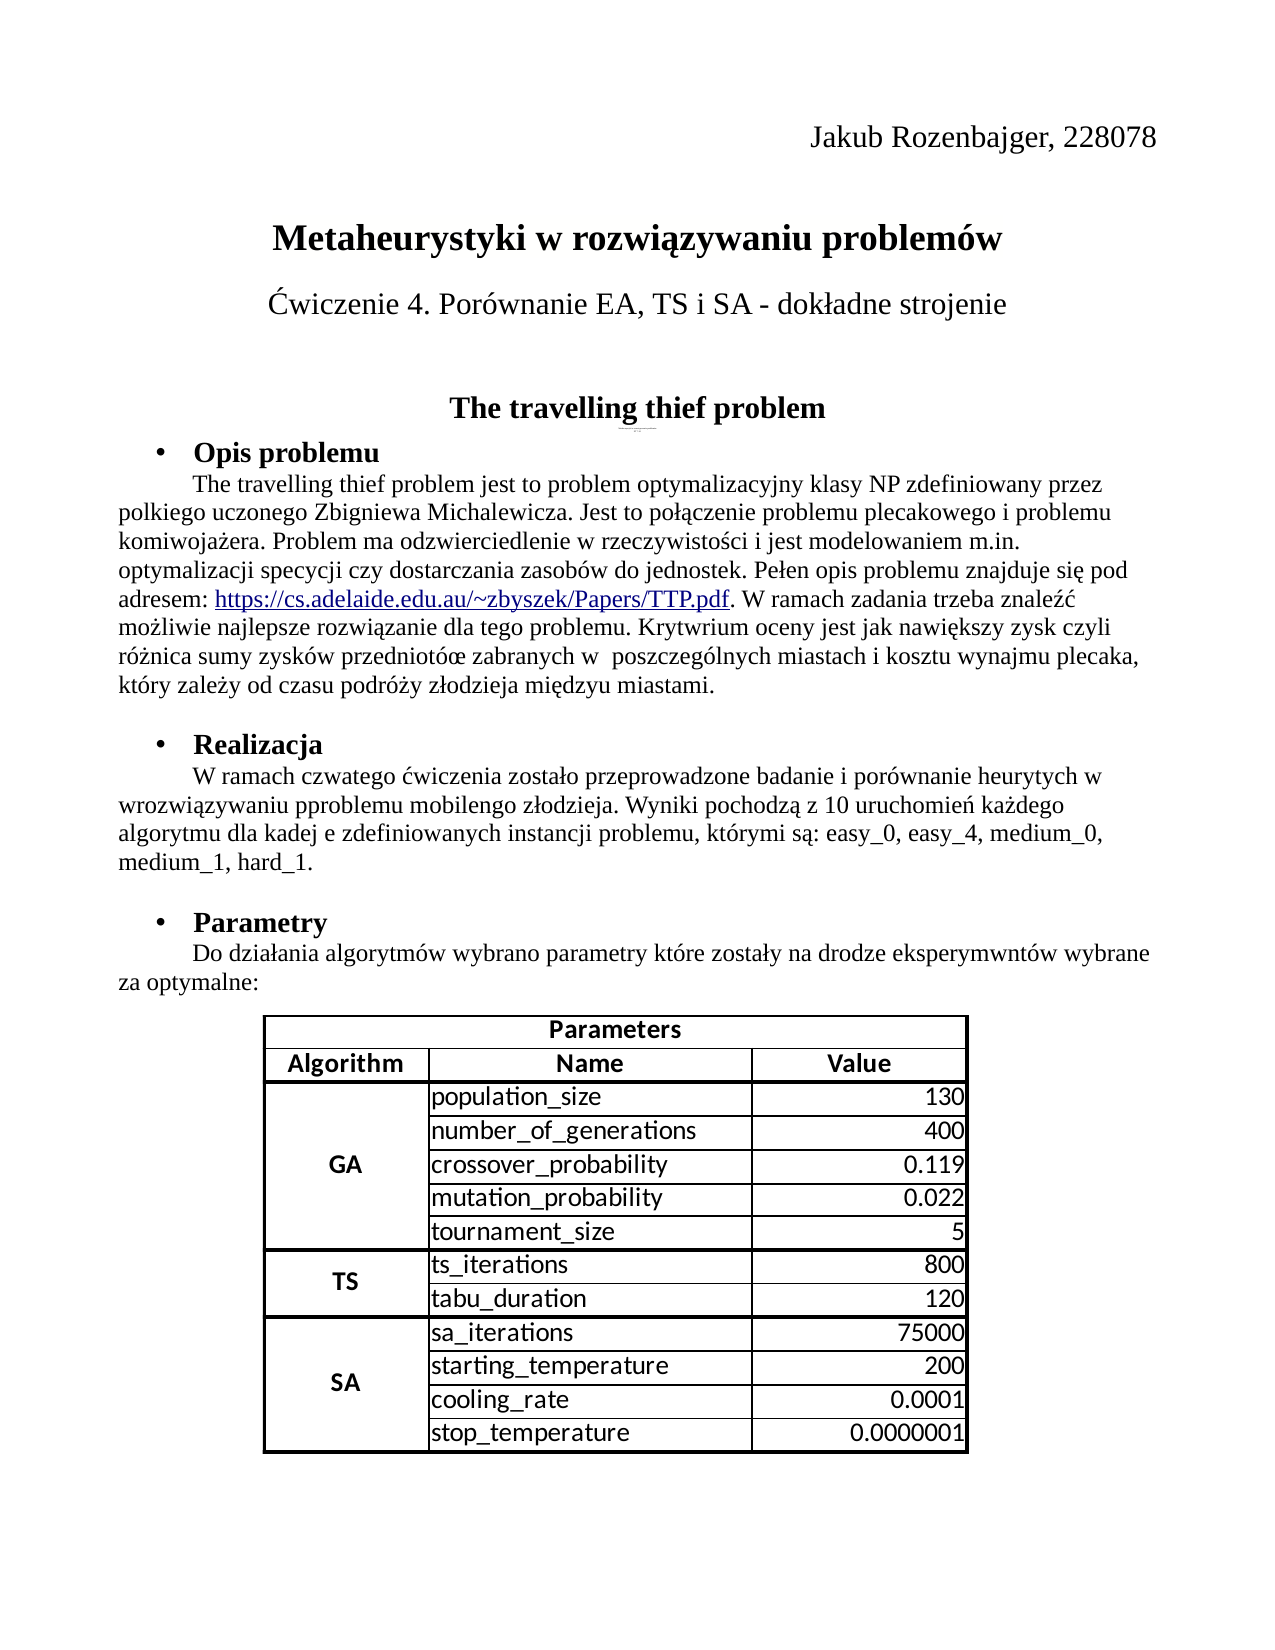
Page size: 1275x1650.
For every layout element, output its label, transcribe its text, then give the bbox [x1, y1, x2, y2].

text Do działania algorytmów wybrano parametry które zostały na drodze eksperymwntów wybrane za optymalne: [118, 938, 1157, 996]
text The travelling thief problem jest to problem optymalizacyjny klasy NP zdefiniowany przez polkiego uczonego Zbigniewa Michalewicza. Jest to połączenie problemu plecakowego i problemu komiwojażera. Problem ma odzwierciedlenie w rzeczywistości i jest modelowaniem m.in. optymalizacji specycji czy dostarczania zasobów do jednostek. Pełen opis problemu znajduje się pod adresem: https://cs.adelaide.edu.au/~zbyszek/Papers/TTP.pdf. W ramach zadania trzeba znaleźć możliwie najlepsze rozwiązanie dla tego problemu. Krytwrium oceny jest jak nawiększy zysk czyli różnica sumy zysków przedniotóœ zabranych w poszczególnych miastach i kosztu wynajmu plecaka, który zależy od czasu podróży złodzieja międzyu miastami. [118, 469, 1157, 699]
text W ramach czwatego ćwiczenia zostało przeprowadzone badanie i porównanie heurytych w wrozwiązywaniu pproblemu mobilengo złodzieja. Wyniki pochodzą z 10 uruchomień każdego algorytmu dla kadej e zdefiniowanych instancji problemu, którymi są: easy_0, easy_4, medium_0, medium_1, hard_1. [118, 761, 1157, 876]
text Jakub Rozenbajger, 228078 [118, 118, 1157, 154]
subtitle Ćwiczenie 4. Porównanie EA, TS i SA - dokładne strojenie [118, 285, 1157, 321]
subtitle Metaheurystyki w rozwiązywaniu problemów [118, 215, 1157, 258]
list Parametry [156, 905, 1157, 938]
text The travelling thief problem [118, 389, 1157, 425]
list Opis problemu [156, 435, 1157, 469]
list Realizacja [156, 727, 1157, 761]
